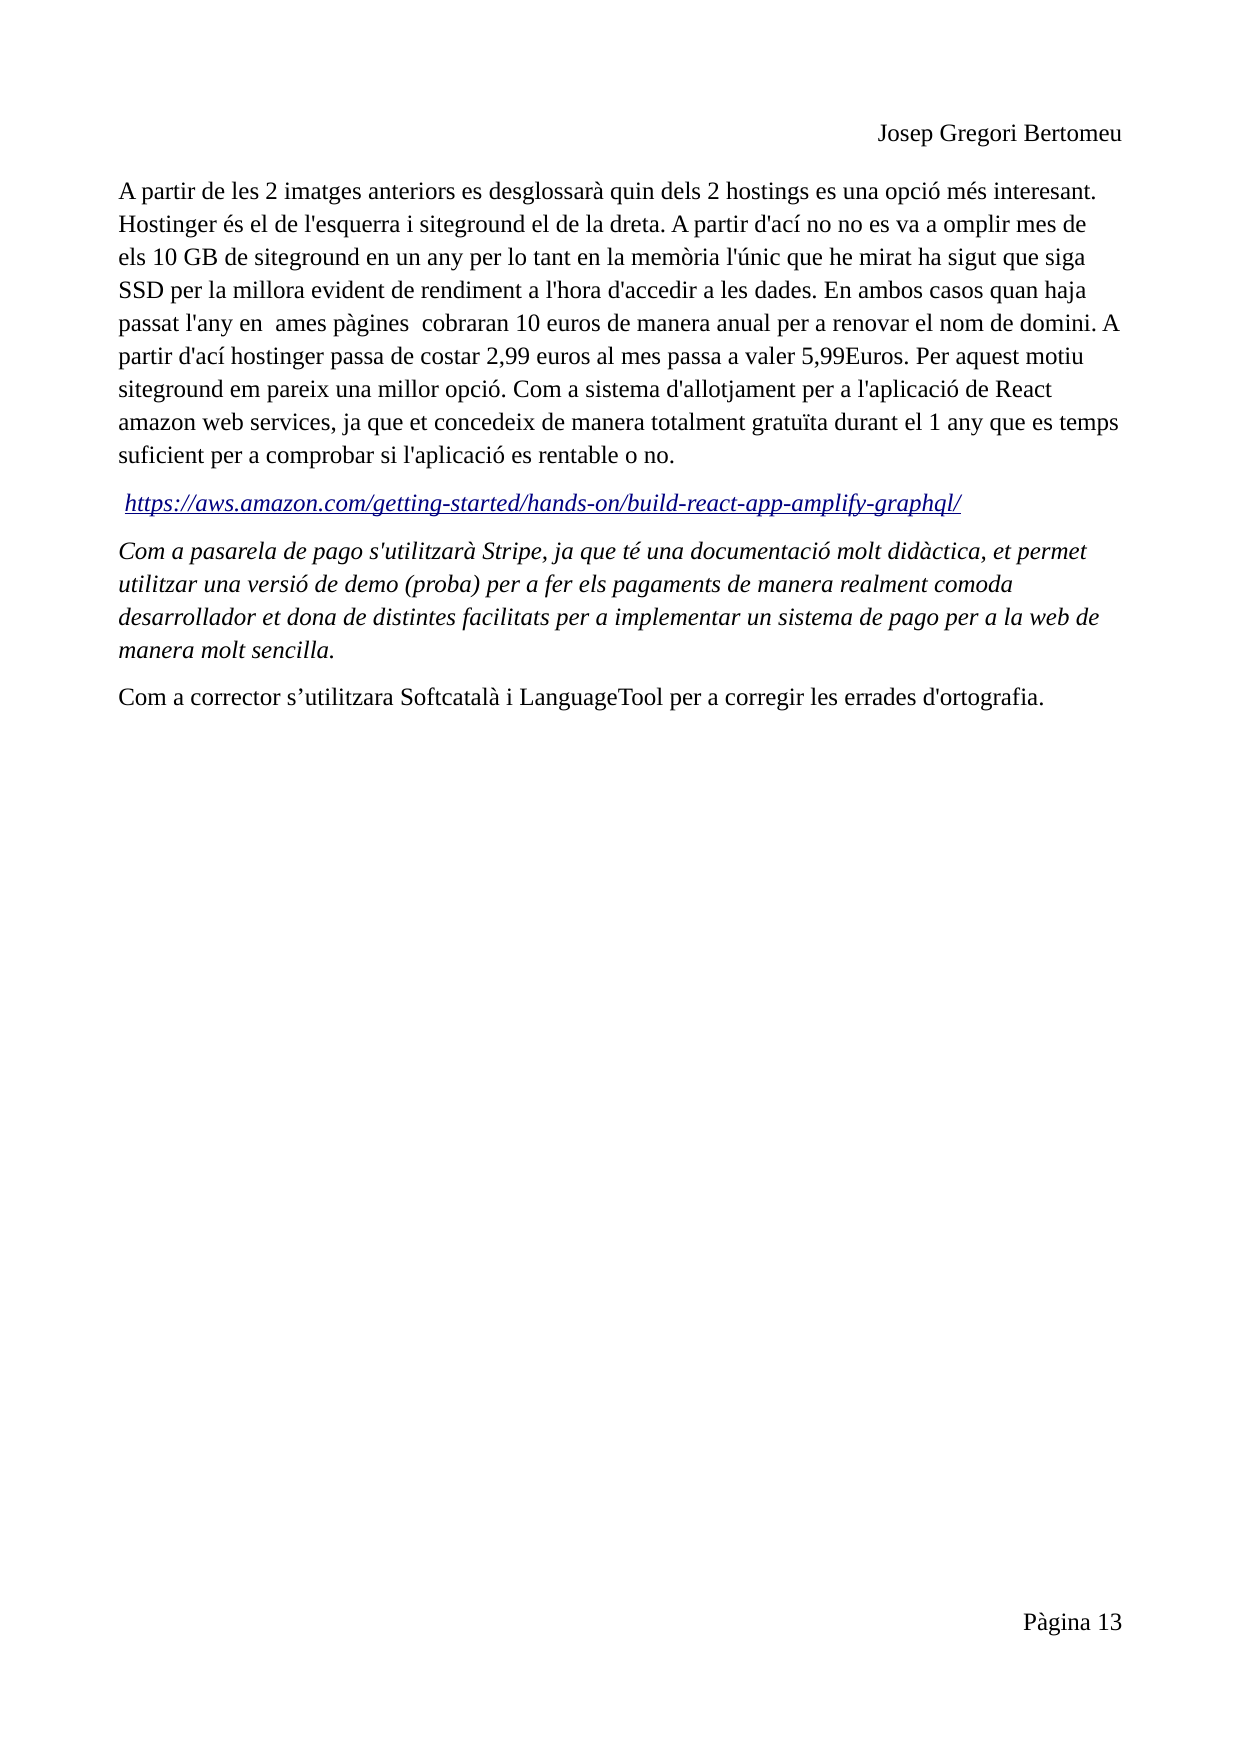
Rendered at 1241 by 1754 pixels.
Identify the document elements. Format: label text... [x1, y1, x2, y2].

text Com a corrector s’utilitzara Softcatalà i LanguageTool per a corregir les errades d'ortografia. [118, 682, 1122, 711]
text Com a pasarela de pago s'utilitzarà Stripe, ja que té una documentació molt didàctica, et permet utilitzar una versió de demo (proba) per a fer els pagaments de manera realment comoda desarrollador et dona de distintes facilitats per a implementar un sistema de pago per a la web de manera molt sencilla. [118, 536, 1122, 663]
text https://aws.amazon.com/getting-started/hands-on/build-react-app-amplify-graphql/ [118, 488, 1122, 517]
text A partir de les 2 imatges anteriors es desglossarà quin dels 2 hostings es una opció més interesant. Hostinger és el de l'esquerra i siteground el de la dreta. A partir d'ací no no es va a omplir mes de els 10 GB de siteground en un any per lo tant en la memòria l'únic que he mirat ha sigut que siga SSD per la millora evident de rendiment a l'hora d'accedir a les dades. En ambos casos quan haja passat l'any en ames pàgines cobraran 10 euros de manera anual per a renovar el nom de domini. A partir d'ací hostinger passa de costar 2,99 euros al mes passa a valer 5,99Euros. Per aquest motiu siteground em pareix una millor opció. Com a sistema d'allotjament per a l'aplicació de React amazon web services, ja que et concedeix de manera totalment gratuïta durant el 1 any que es temps suficient per a comprobar si l'aplicació es rentable o no. [118, 176, 1122, 469]
